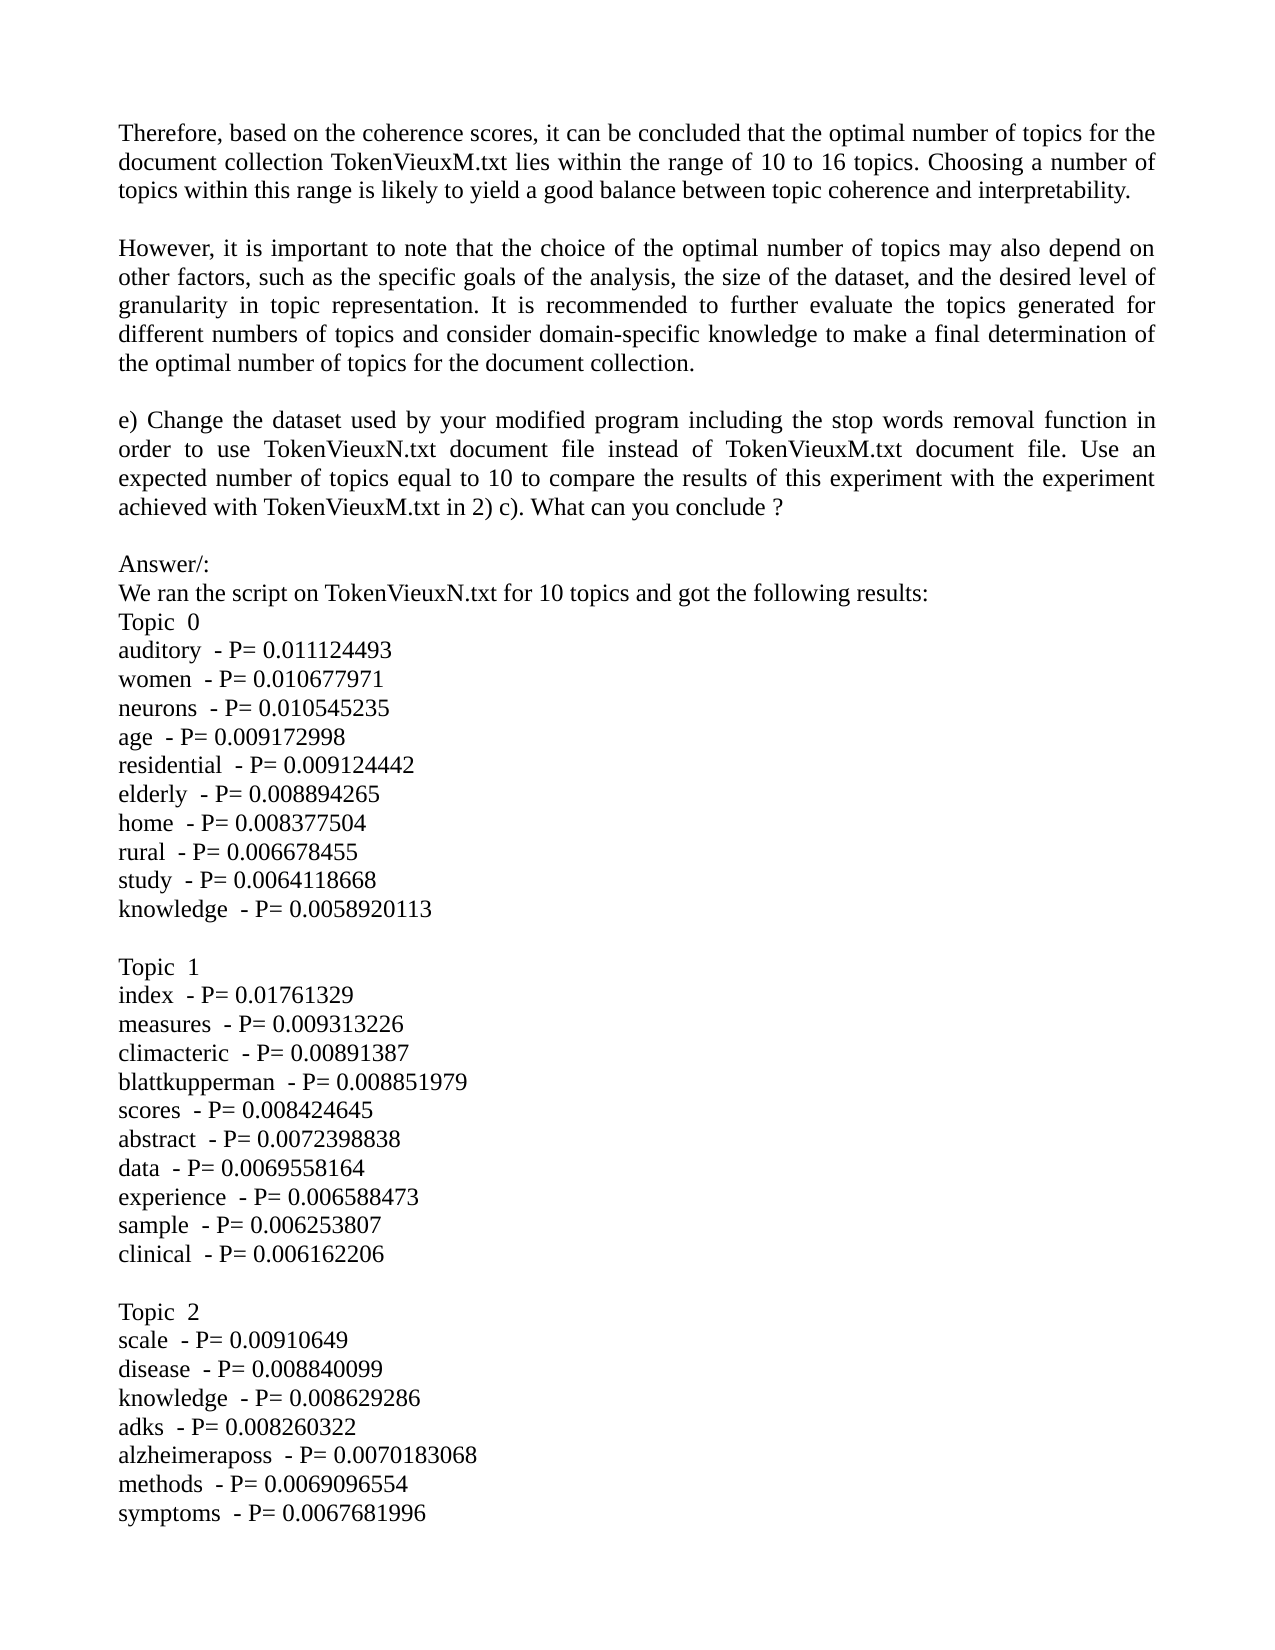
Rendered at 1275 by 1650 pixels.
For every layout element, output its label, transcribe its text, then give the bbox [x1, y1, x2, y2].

text alzheimeraposs - P= 0.0070183068 [118, 1441, 1157, 1469]
text elderly - P= 0.008894265 [118, 779, 1157, 808]
text study - P= 0.0064118668 [118, 866, 1157, 894]
text climacteric - P= 0.00891387 [118, 1038, 1157, 1067]
text knowledge - P= 0.0058920113 [118, 894, 1157, 923]
text Topic 1 [118, 952, 1157, 981]
text scores - P= 0.008424645 [118, 1096, 1157, 1124]
text blattkupperman - P= 0.008851979 [118, 1067, 1157, 1096]
text We ran the script on TokenVieuxN.txt for 10 topics and got the following results: [118, 578, 1157, 607]
text age - P= 0.009172998 [118, 722, 1157, 751]
text knowledge - P= 0.008629286 [118, 1383, 1157, 1412]
text rural - P= 0.006678455 [118, 837, 1157, 866]
text neurons - P= 0.010545235 [118, 693, 1157, 722]
text Topic 2 [118, 1297, 1157, 1326]
text e) Change the dataset used by your modified program including the stop words removal function in order to use TokenVieuxN.txt document file instead of TokenVieuxM.txt document file. Use an expected number of topics equal to 10 to compare the results of this experiment with the experiment achieved with TokenVieuxM.txt in 2) c). What can you conclude ? [118, 406, 1157, 521]
text symptoms - P= 0.0067681996 [118, 1498, 1157, 1527]
text adks - P= 0.008260322 [118, 1412, 1157, 1441]
text However, it is important to note that the choice of the optimal number of topics may also depend on other factors, such as the specific goals of the analysis, the size of the dataset, and the desired level of granularity in topic representation. It is recommended to further evaluate the topics generated for different numbers of topics and consider domain-specific knowledge to make a final determination of the optimal number of topics for the document collection. [118, 233, 1157, 377]
text auditory - P= 0.011124493 [118, 636, 1157, 664]
text experience - P= 0.006588473 [118, 1182, 1157, 1211]
text Therefore, based on the coherence scores, it can be concluded that the optimal number of topics for the document collection TokenVieuxM.txt lies within the range of 10 to 16 topics. Choosing a number of topics within this range is likely to yield a good balance between topic coherence and interpretability. [118, 118, 1157, 204]
text sample - P= 0.006253807 [118, 1211, 1157, 1239]
text data - P= 0.0069558164 [118, 1153, 1157, 1182]
text disease - P= 0.008840099 [118, 1354, 1157, 1383]
text measures - P= 0.009313226 [118, 1009, 1157, 1038]
text home - P= 0.008377504 [118, 808, 1157, 837]
text clinical - P= 0.006162206 [118, 1239, 1157, 1268]
text index - P= 0.01761329 [118, 981, 1157, 1009]
text residential - P= 0.009124442 [118, 751, 1157, 779]
text scale - P= 0.00910649 [118, 1326, 1157, 1354]
text Topic 0 [118, 607, 1157, 636]
text methods - P= 0.0069096554 [118, 1469, 1157, 1498]
text women - P= 0.010677971 [118, 664, 1157, 693]
text Answer/: [118, 549, 1157, 578]
text abstract - P= 0.0072398838 [118, 1124, 1157, 1153]
